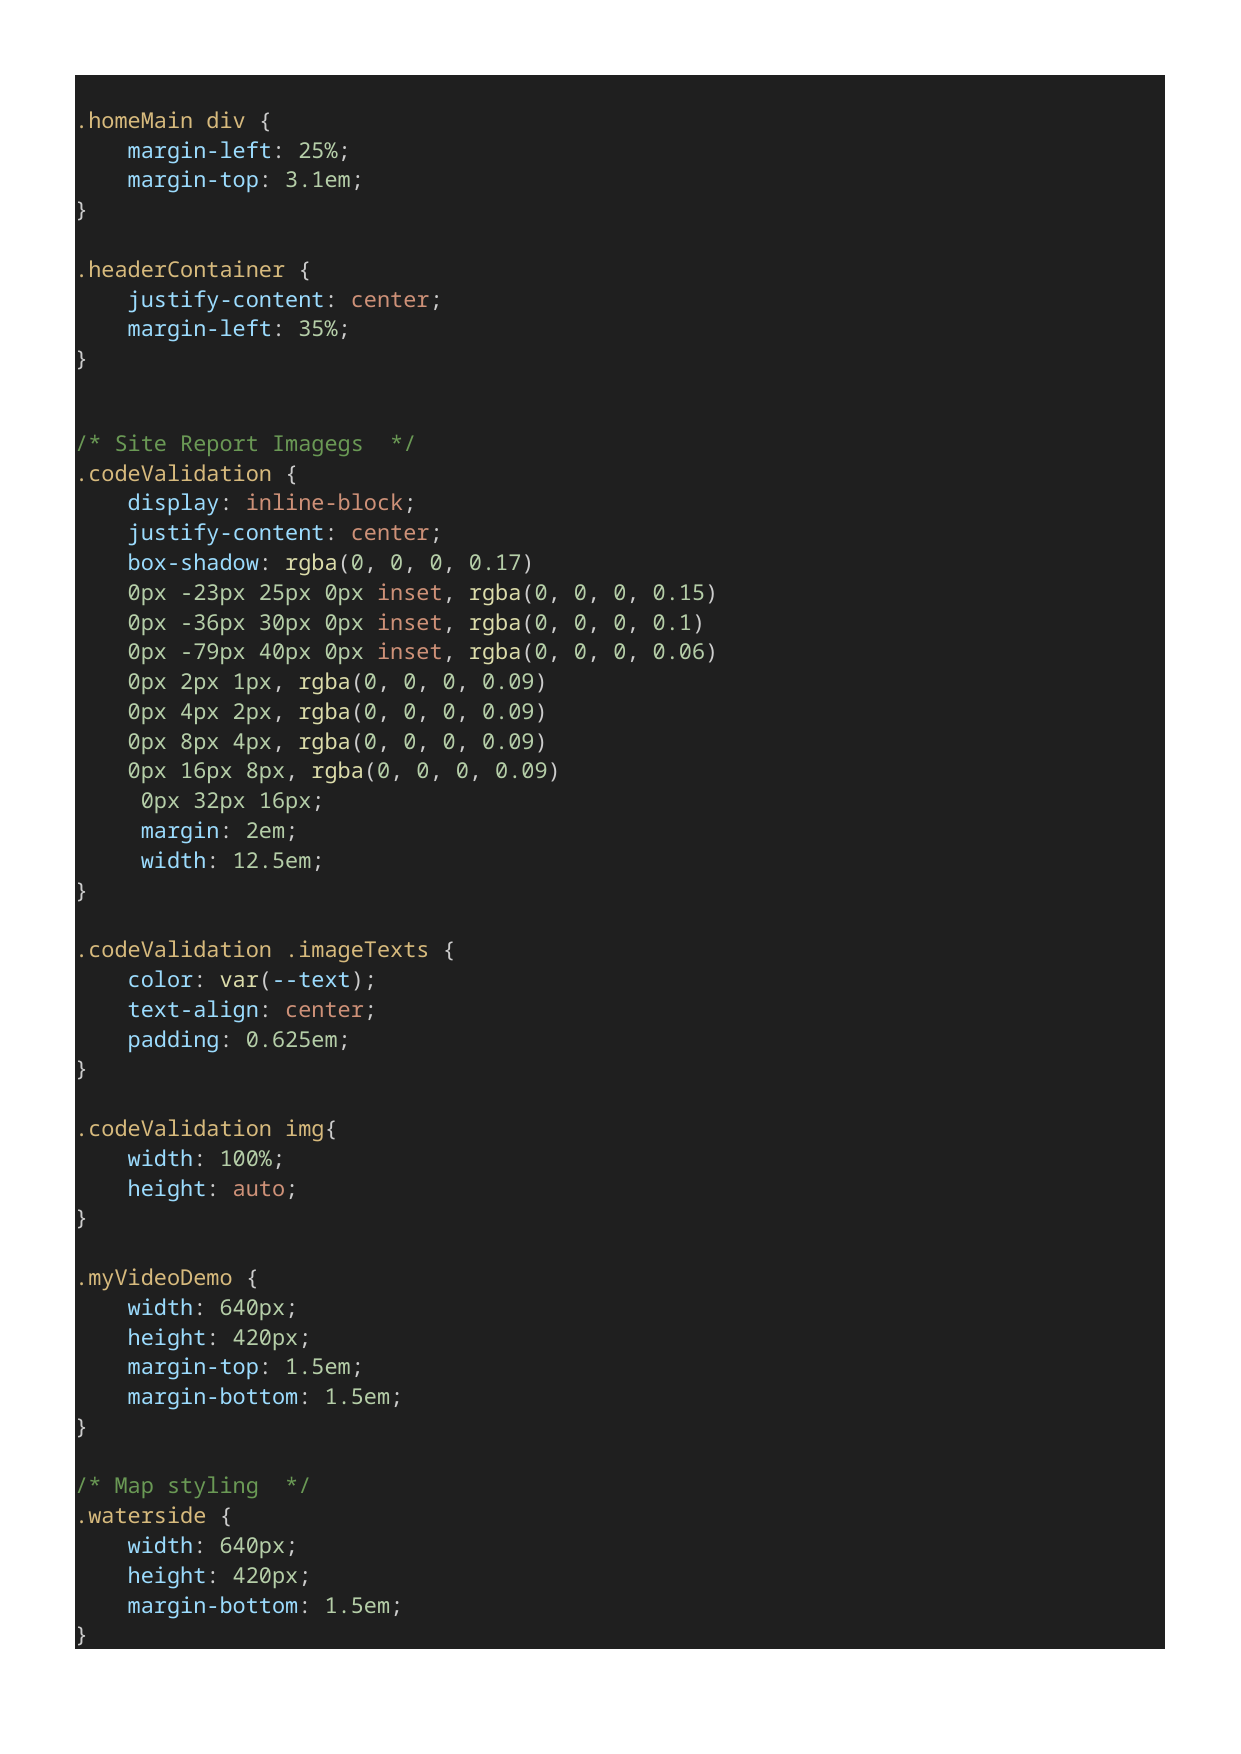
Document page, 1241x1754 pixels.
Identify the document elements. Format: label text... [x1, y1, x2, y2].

text margin-left: 25%; [75, 134, 1165, 164]
text } [75, 1053, 1165, 1083]
text .waterside { [75, 1500, 1165, 1530]
text height: auto; [75, 1172, 1165, 1202]
text .codeValidation img{ [75, 1113, 1165, 1143]
text } [75, 1202, 1165, 1232]
text height: 420px; [75, 1321, 1165, 1351]
text 0px 16px 8px, rgba(0, 0, 0, 0.09) [75, 755, 1165, 785]
text .headerContainer { [75, 254, 1165, 283]
text .codeValidation .imageTexts { [75, 934, 1165, 964]
text 0px 2px 1px, rgba(0, 0, 0, 0.09) [75, 666, 1165, 696]
text 0px 8px 4px, rgba(0, 0, 0, 0.09) [75, 726, 1165, 755]
text 0px -36px 30px 0px inset, rgba(0, 0, 0, 0.1) [75, 606, 1165, 636]
text width: 640px; [75, 1292, 1165, 1321]
text } [75, 1411, 1165, 1441]
text padding: 0.625em; [75, 1023, 1165, 1053]
text margin-top: 3.1em; [75, 164, 1165, 194]
text display: inline-block; [75, 487, 1165, 517]
text .myVideoDemo { [75, 1262, 1165, 1292]
text .homeMain div { [75, 105, 1165, 134]
text 0px 4px 2px, rgba(0, 0, 0, 0.09) [75, 696, 1165, 726]
text /* Map styling */ [75, 1470, 1165, 1500]
text 0px -79px 40px 0px inset, rgba(0, 0, 0, 0.06) [75, 636, 1165, 666]
text /* Site Report Imagegs */ [75, 428, 1165, 457]
text color: var(--text); [75, 964, 1165, 994]
text .codeValidation { [75, 457, 1165, 487]
text box-shadow: rgba(0, 0, 0, 0.17) [75, 547, 1165, 577]
text } [75, 343, 1165, 373]
text margin-top: 1.5em; [75, 1351, 1165, 1381]
text margin-left: 35%; [75, 313, 1165, 343]
text height: 420px; [75, 1560, 1165, 1589]
text margin-bottom: 1.5em; [75, 1381, 1165, 1411]
text margin: 2em; [75, 815, 1165, 845]
text } [75, 194, 1165, 224]
text width: 100%; [75, 1143, 1165, 1172]
text width: 640px; [75, 1530, 1165, 1560]
text justify-content: center; [75, 283, 1165, 313]
text 0px -23px 25px 0px inset, rgba(0, 0, 0, 0.15) [75, 577, 1165, 606]
text margin-bottom: 1.5em; [75, 1589, 1165, 1619]
text text-align: center; [75, 994, 1165, 1023]
text justify-content: center; [75, 517, 1165, 547]
text 0px 32px 16px; [75, 785, 1165, 815]
text } [75, 1619, 1165, 1649]
text } [75, 874, 1165, 904]
text width: 12.5em; [75, 845, 1165, 874]
